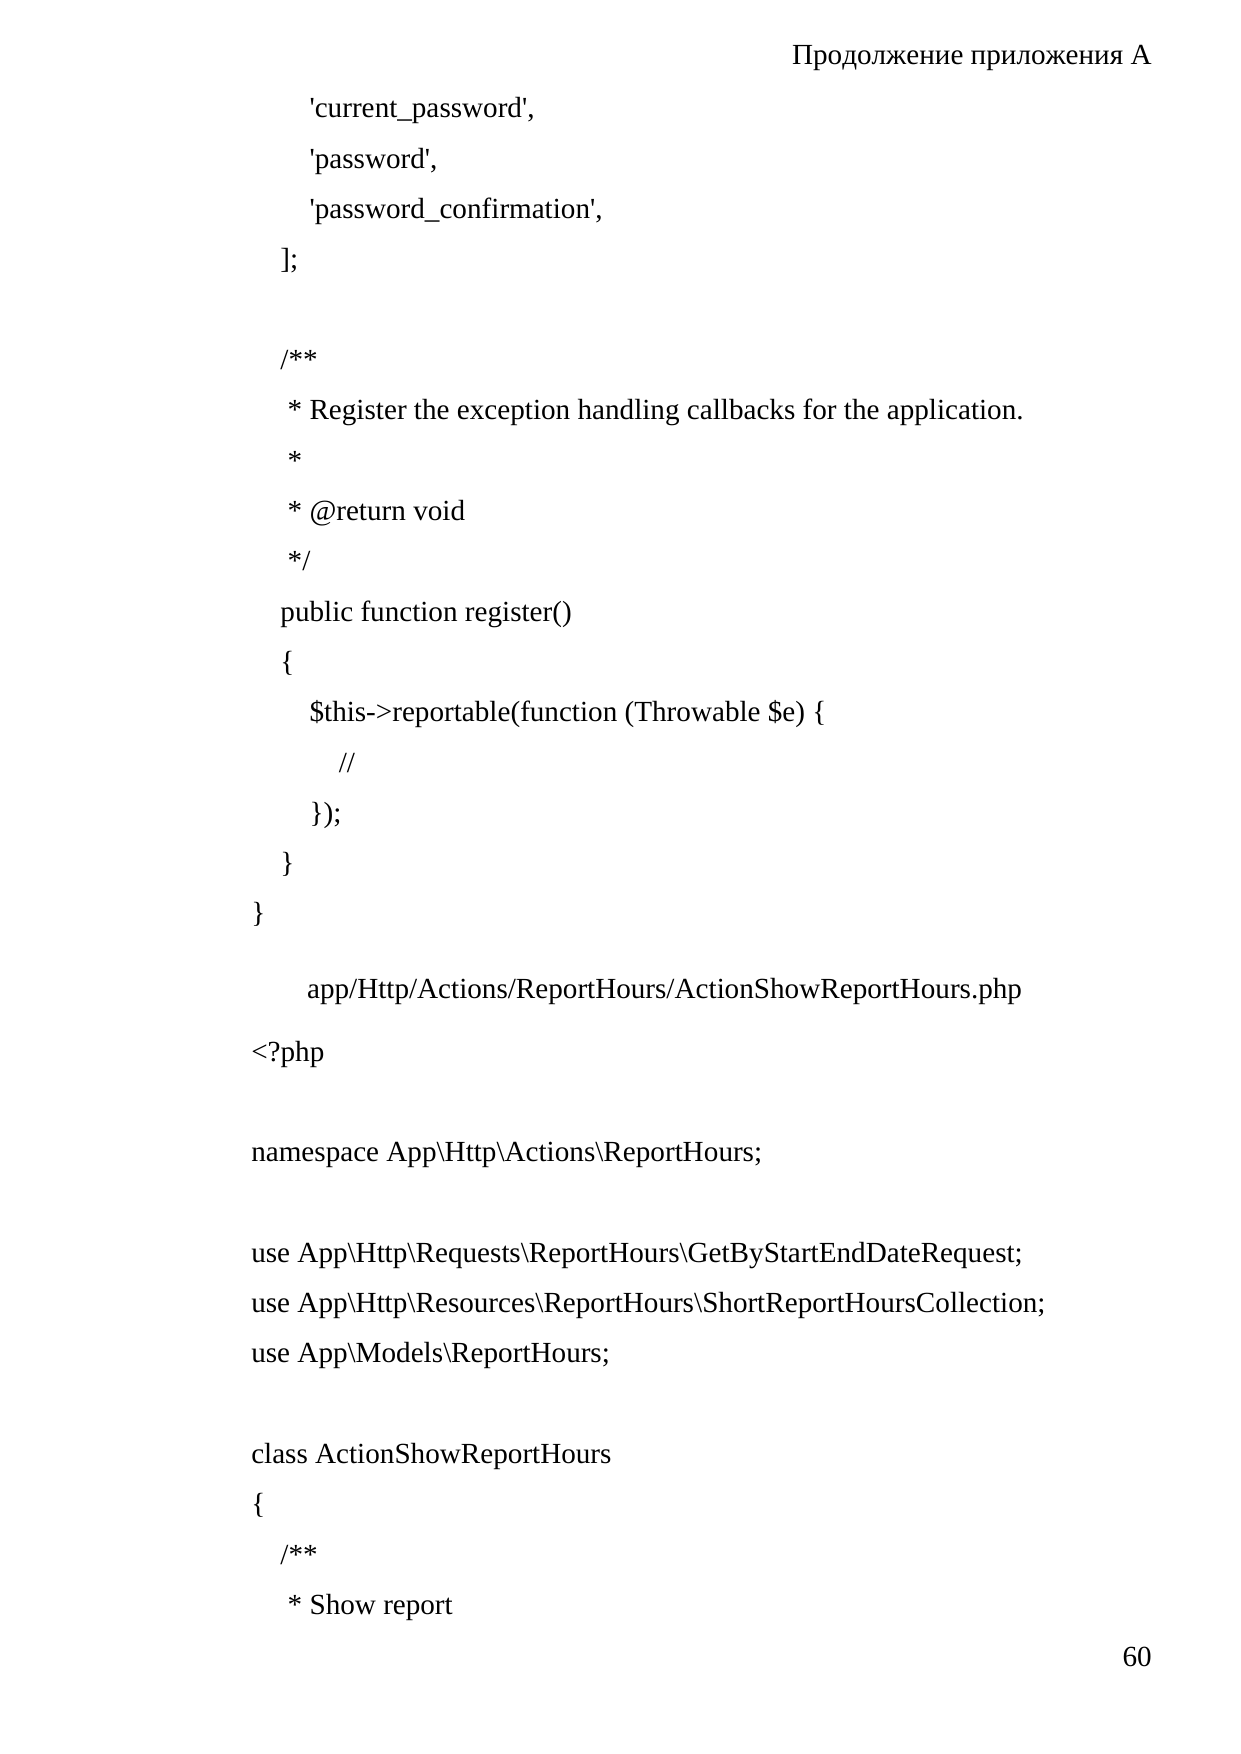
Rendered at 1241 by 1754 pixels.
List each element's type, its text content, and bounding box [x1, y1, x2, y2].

text }); [177, 795, 1152, 828]
text * [177, 443, 1152, 476]
text // [177, 745, 1152, 778]
text /** [177, 1537, 1152, 1570]
text } [177, 845, 1152, 879]
text * @return void [177, 493, 1152, 527]
text { [177, 1487, 1152, 1520]
text /** [177, 342, 1152, 376]
text 'password_confirmation', [177, 191, 1152, 225]
text 'current_password', [177, 91, 1152, 124]
text use App\Models\ReportHours; [177, 1336, 1152, 1369]
text use App\Http\Resources\ReportHours\ShortReportHoursCollection; [177, 1285, 1152, 1319]
text { [177, 644, 1152, 678]
text <?php [177, 1034, 1152, 1067]
text namespace App\Http\Actions\ReportHours; [177, 1134, 1152, 1168]
text class ActionShowReportHours [177, 1436, 1152, 1470]
text */ [177, 543, 1152, 577]
text 'password', [177, 141, 1152, 174]
text $this->reportable(function (Throwable $e) { [177, 694, 1152, 728]
text } [177, 896, 1152, 929]
text public function register() [177, 594, 1152, 627]
text use App\Http\Requests\ReportHours\GetByStartEndDateRequest; [177, 1235, 1152, 1268]
text ]; [177, 242, 1152, 275]
text * Register the exception handling callbacks for the application. [177, 392, 1152, 426]
text * Show report [177, 1587, 1152, 1621]
subtitle app/Http/Actions/ReportHours/ActionShowReportHours.php [177, 971, 1152, 1004]
